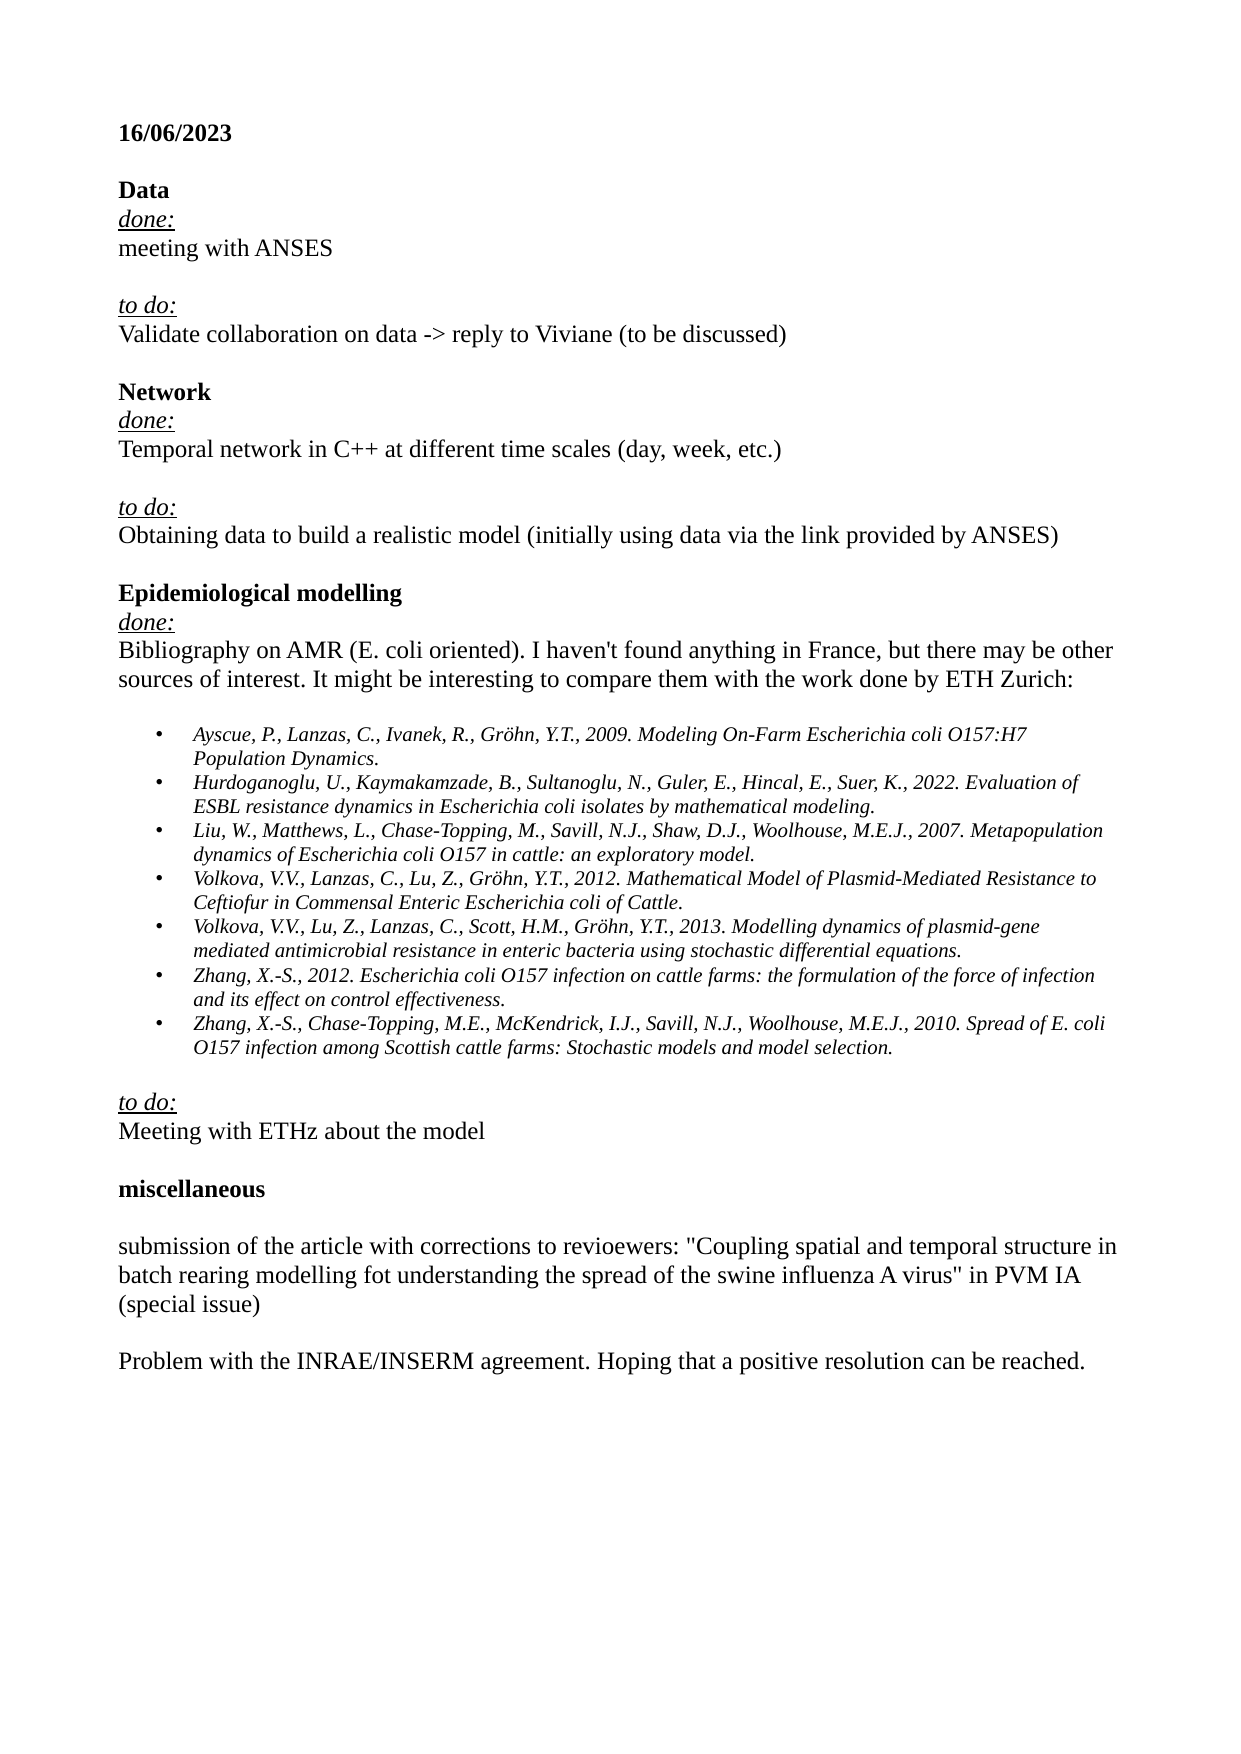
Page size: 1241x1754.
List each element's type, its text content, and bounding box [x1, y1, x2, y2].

text done: [118, 204, 1122, 233]
text done: [118, 607, 1122, 636]
list Zhang, X.-S., Chase-Topping, M.E., McKendrick, I.J., Savill, N.J., Woolhouse, M.E.J., 2010. Spread of E. coli O157 infection among Scottish cattle farms: Stochastic models and model selection. [156, 1011, 1122, 1059]
text miscellaneous [118, 1174, 1122, 1202]
text to do: [118, 492, 1122, 521]
text 16/06/2023 [118, 118, 1122, 147]
text Temporal network in C++ at different time scales (day, week, etc.) [118, 434, 1122, 463]
text Network [118, 377, 1122, 406]
text Validate collaboration on data -> reply to Viviane (to be discussed) [118, 319, 1122, 348]
text to do: [118, 1087, 1122, 1116]
text Epidemiological modelling [118, 578, 1122, 607]
text submission of the article with corrections to revioewers: "Coupling spatial and temporal structure in batch rearing modelling fot understanding the spread of the swine influenza A virus" in PVM IA (special issue) [118, 1231, 1122, 1317]
list Ayscue, P., Lanzas, C., Ivanek, R., Gröhn, Y.T., 2009. Modeling On-Farm Escherichia coli O157:H7 Population Dynamics. [156, 722, 1122, 770]
text meeting with ANSES [118, 233, 1122, 262]
text Problem with the INRAE/INSERM agreement. Hoping that a positive resolution can be reached. [118, 1346, 1122, 1375]
list Liu, W., Matthews, L., Chase-Topping, M., Savill, N.J., Shaw, D.J., Woolhouse, M.E.J., 2007. Metapopulation dynamics of Escherichia coli O157 in cattle: an exploratory model. [156, 818, 1122, 866]
list Hurdoganoglu, U., Kaymakamzade, B., Sultanoglu, N., Guler, E., Hincal, E., Suer, K., 2022. Evaluation of ESBL resistance dynamics in Escherichia coli isolates by mathematical modeling. [156, 770, 1122, 818]
text Bibliography on AMR (E. coli oriented). I haven't found anything in France, but there may be other sources of interest. It might be interesting to compare them with the work done by ETH Zurich: [118, 636, 1122, 693]
list Volkova, V.V., Lanzas, C., Lu, Z., Gröhn, Y.T., 2012. Mathematical Model of Plasmid-Mediated Resistance to Ceftiofur in Commensal Enteric Escherichia coli of Cattle. [156, 866, 1122, 914]
text Data [118, 176, 1122, 204]
list Zhang, X.-S., 2012. Escherichia coli O157 infection on cattle farms: the formulation of the force of infection and its effect on control effectiveness. [156, 962, 1122, 1011]
list Volkova, V.V., Lu, Z., Lanzas, C., Scott, H.M., Gröhn, Y.T., 2013. Modelling dynamics of plasmid-gene mediated antimicrobial resistance in enteric bacteria using stochastic differential equations. [156, 914, 1122, 962]
text to do: [118, 291, 1122, 319]
text Obtaining data to build a realistic model (initially using data via the link provided by ANSES) [118, 521, 1122, 549]
text Meeting with ETHz about the model [118, 1116, 1122, 1145]
text done: [118, 406, 1122, 434]
